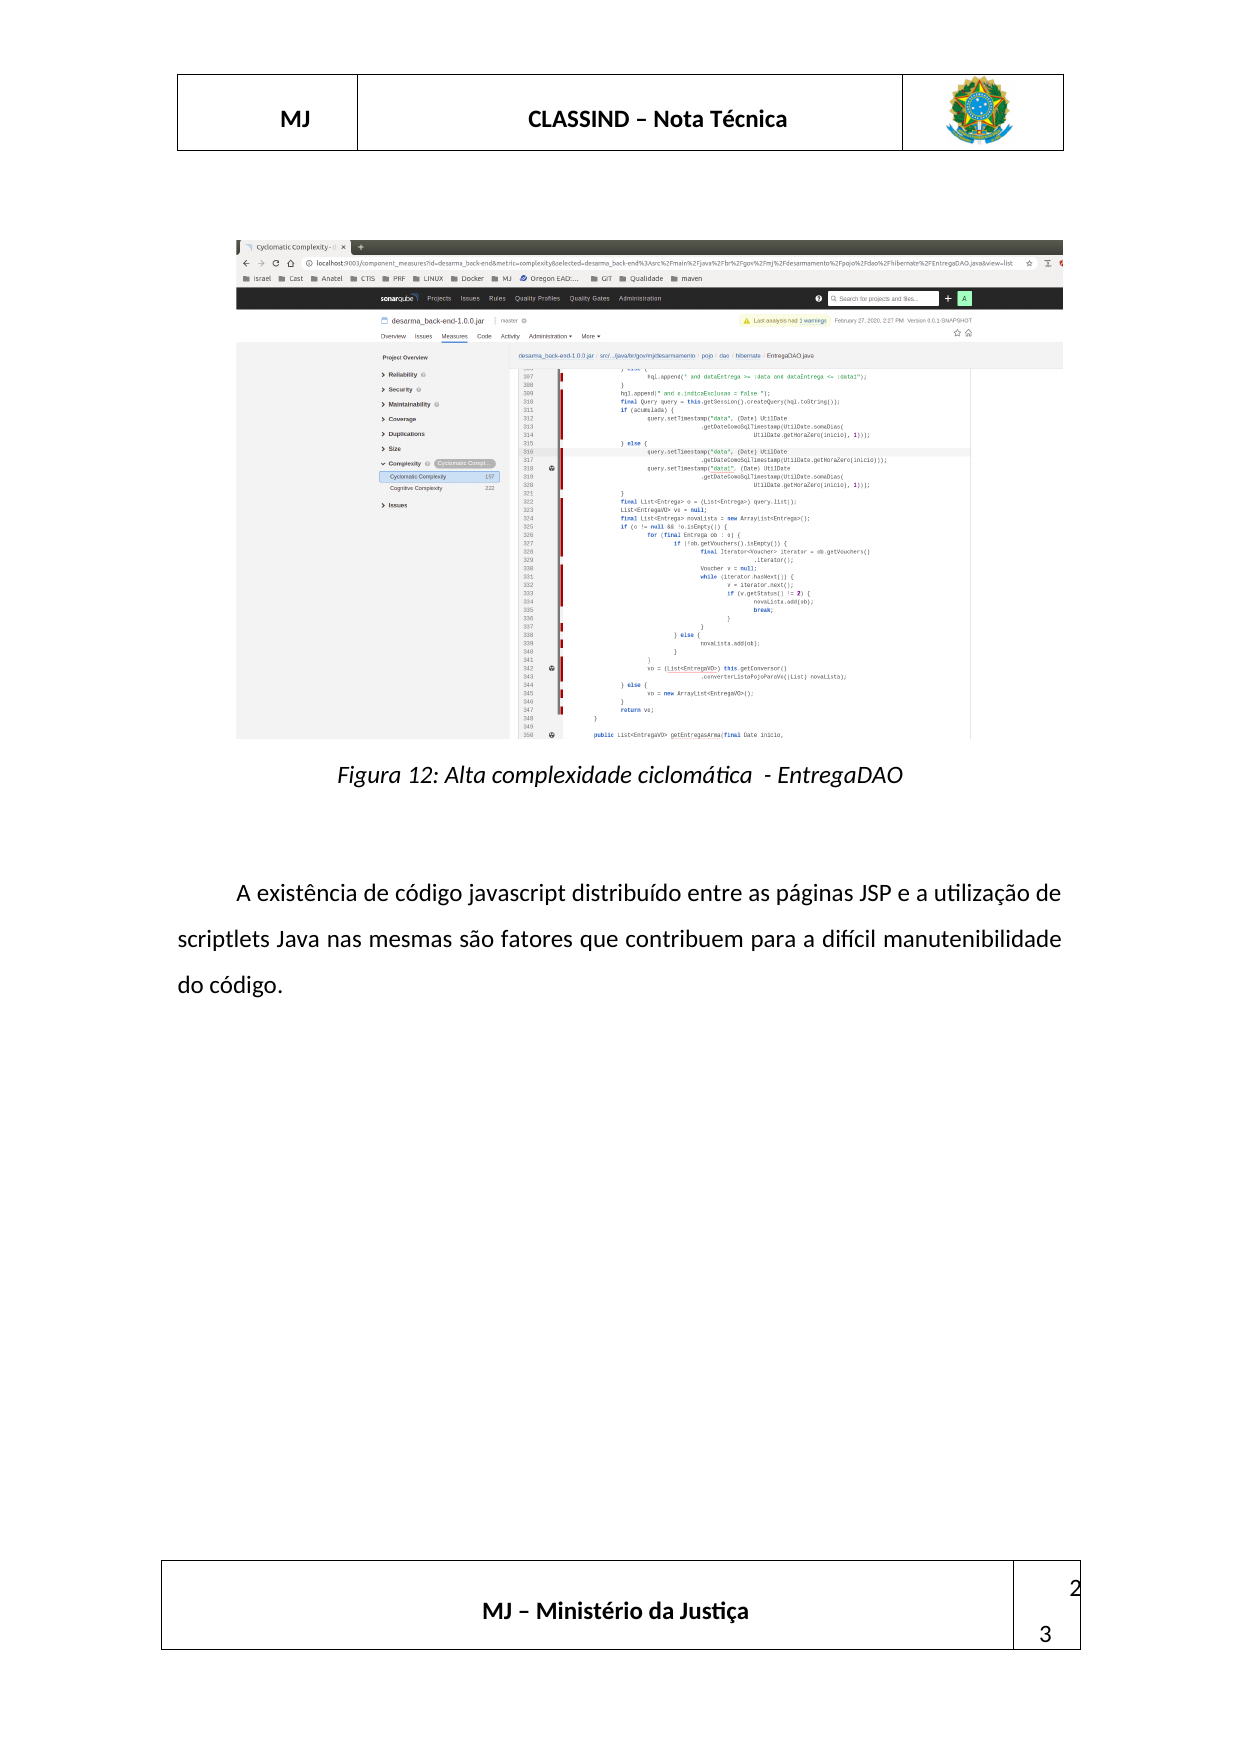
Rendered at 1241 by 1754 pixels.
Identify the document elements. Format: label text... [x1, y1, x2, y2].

text Figura 12: Alta complexidade ciclomática - EntregaDAO [177, 240, 1063, 790]
picture [236, 240, 1063, 739]
text A existência de código javascript distribuído entre as páginas JSP e a utilização de scriptlets Java nas mesmas são fatores que contribuem para a difícil manutenibilidade do código. [177, 954, 1063, 999]
text A existência de código javascript distribuído entre as páginas JSP e a utilização de scriptlets Java nas mesmas são fatores que contribuem para a difícil manutenibilidade do código. [177, 877, 1063, 923]
picture [944, 75, 1020, 149]
